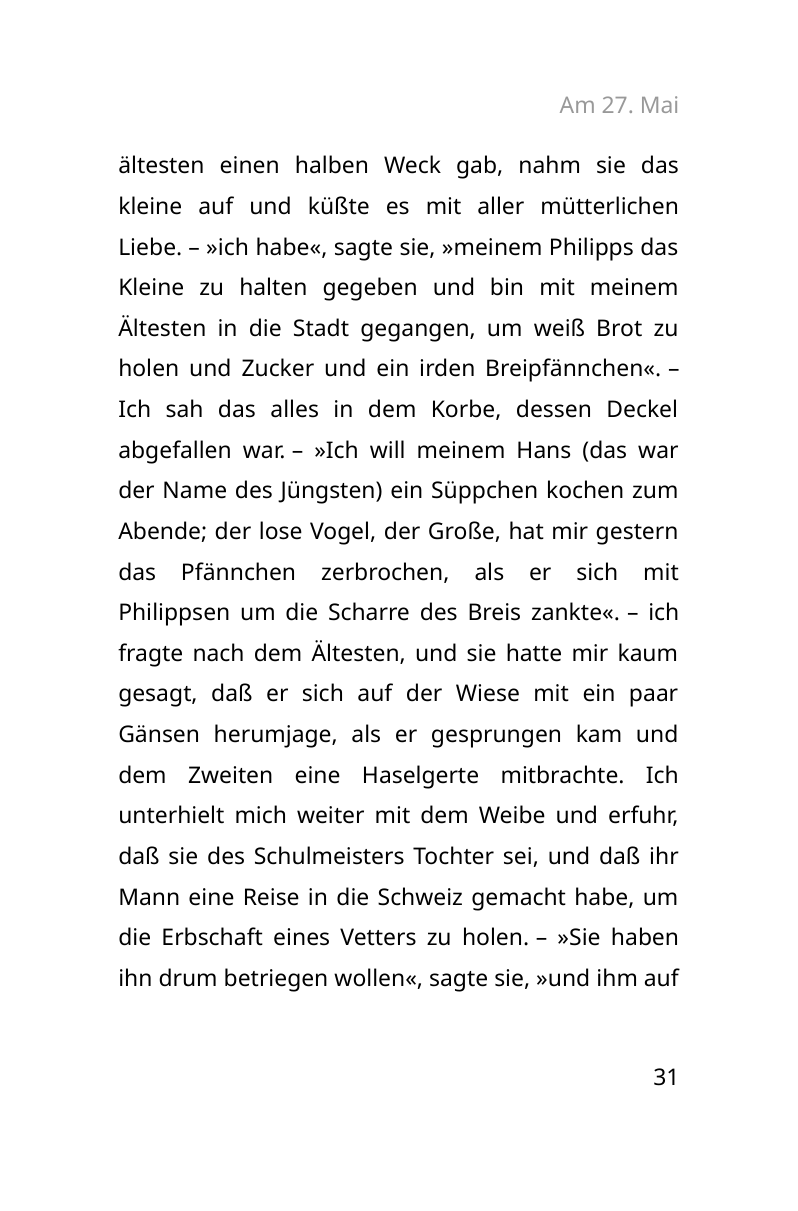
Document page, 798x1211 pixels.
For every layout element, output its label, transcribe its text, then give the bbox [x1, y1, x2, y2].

text ältesten einen halben Weck gab, nahm sie das kleine auf und küßte es mit aller mütterlichen Liebe. – »ich habe«, sagte sie, »meinem Philipps das Kleine zu halten gegeben und bin mit meinem Ältesten in die Stadt gegangen, um weiß Brot zu holen und Zucker und ein irden Breipfännchen«. – Ich sah das alles in dem Korbe, dessen Deckel abgefallen war. – »Ich will meinem Hans (das war der Name des Jüngsten) ein Süppchen kochen zum Abende; der lose Vogel, der Große, hat mir gestern das Pfännchen zerbrochen, als er sich mit Philippsen um die Scharre des Breis zankte«. – ich fragte nach dem Ältesten, und sie hatte mir kaum gesagt, daß er sich auf der Wiese mit ein paar Gänsen herumjage, als er gesprungen kam und dem Zweiten eine Haselgerte mitbrachte. Ich unterhielt mich weiter mit dem Weibe und erfuhr, daß sie des Schulmeisters Tochter sei, und daß ihr Mann eine Reise in die Schweiz gemacht habe, um die Erbschaft eines Vetters zu holen. – »Sie haben ihn drum betriegen wollen«, sagte sie, »und ihm auf [118, 149, 679, 993]
